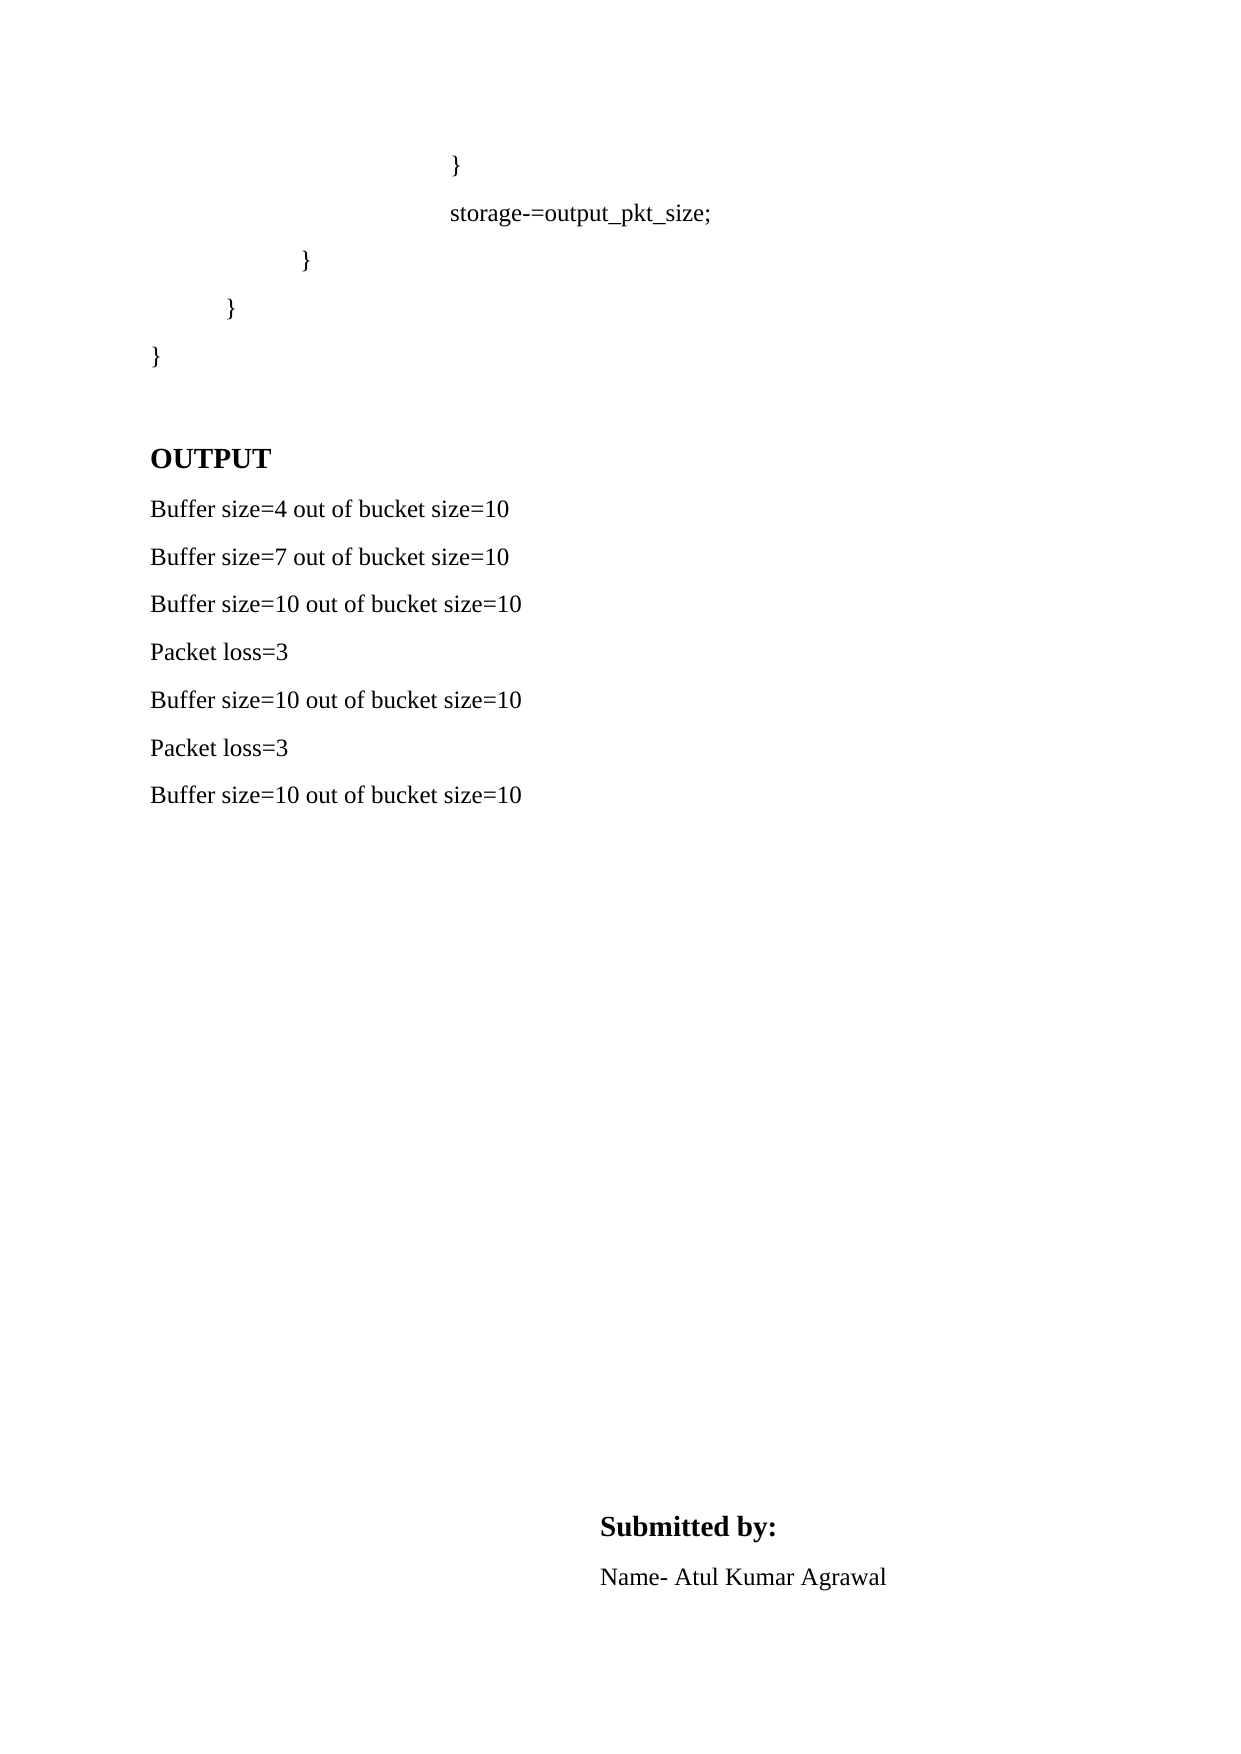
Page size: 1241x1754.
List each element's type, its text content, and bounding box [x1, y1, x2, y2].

text Buffer size=10 out of bucket size=10 [150, 589, 1090, 618]
text Packet loss=3 [150, 733, 1090, 761]
text Name- Atul Kumar Agrawal [150, 1562, 1090, 1591]
text } [150, 341, 1090, 369]
text Submitted by: [150, 1509, 1090, 1543]
text Buffer size=10 out of bucket size=10 [150, 685, 1090, 714]
text Packet loss=3 [150, 637, 1090, 666]
text OUTPUT [150, 441, 1090, 475]
text } [150, 150, 1090, 179]
text Buffer size=7 out of bucket size=10 [150, 542, 1090, 571]
text } [150, 245, 1090, 274]
text Buffer size=10 out of bucket size=10 [150, 780, 1090, 809]
text storage-=output_pkt_size; [150, 198, 1090, 226]
text } [150, 293, 1090, 322]
text Buffer size=4 out of bucket size=10 [150, 494, 1090, 523]
